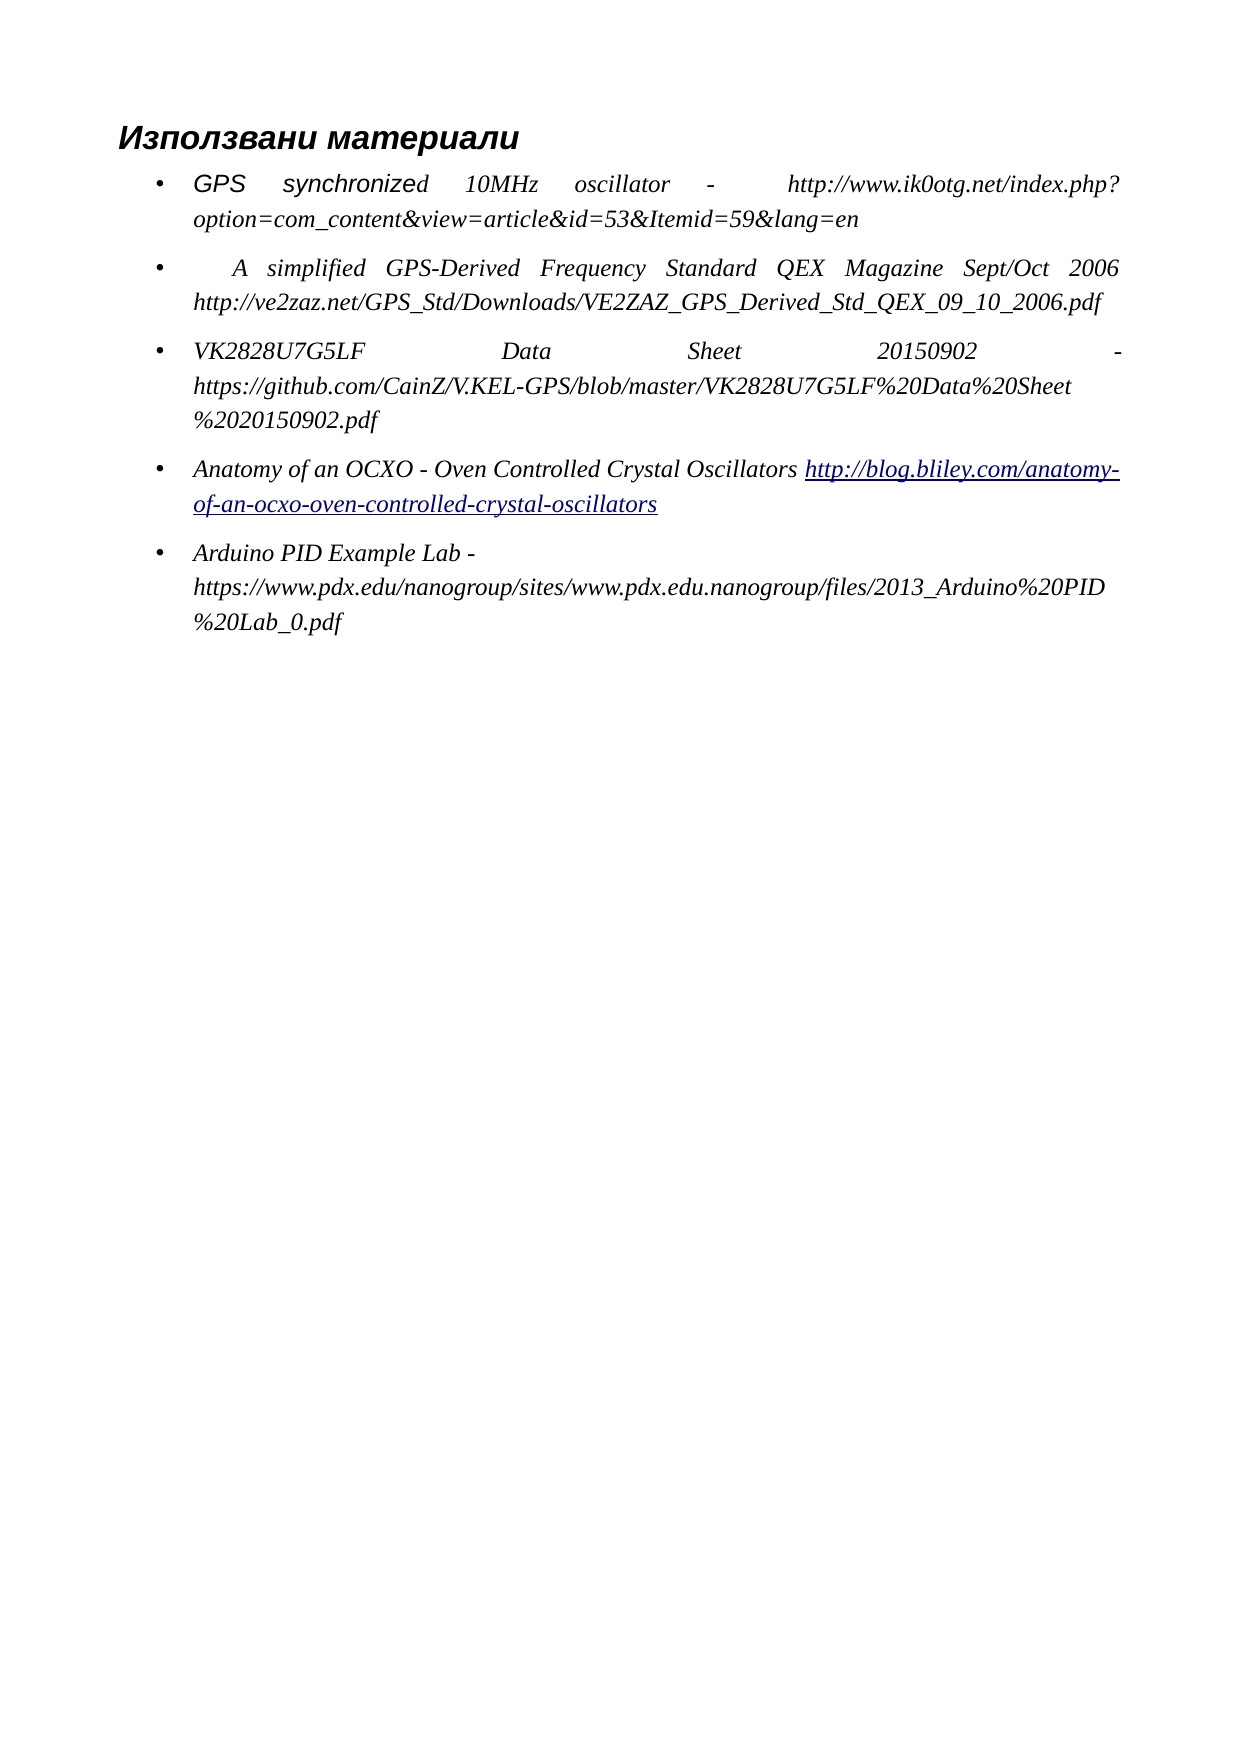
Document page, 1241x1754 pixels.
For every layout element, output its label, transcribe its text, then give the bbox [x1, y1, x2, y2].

subtitle Използвани материали [118, 118, 1122, 157]
list Arduino PID Example Lab - https://www.pdx.edu/nanogroup/sites/www.pdx.edu.nanogroup/files/2013_Arduino%20PID%20Lab_0.pdf [156, 538, 1122, 636]
list A simplified GPS-Derived Frequency Standard QEX Magazine Sept/Oct 2006 http://ve2zaz.net/GPS_Std/Downloads/VE2ZAZ_GPS_Derived_Std_QEX_09_10_2006.pdf [156, 253, 1122, 316]
list VK2828U7G5LF Data Sheet 20150902 - https://github.com/CainZ/V.KEL-GPS/blob/master/VK2828U7G5LF%20Data%20Sheet%2020150902.pdf [156, 336, 1122, 434]
list Anatomy of an OCXO - Oven Controlled Crystal Oscillators http://blog.bliley.com/anatomy-of-an-ocxo-oven-controlled-crystal-oscillators [156, 454, 1122, 518]
list GPS synchronized 10MHz oscillator - http://www.ik0otg.net/index.php?option=com_content&view=article&id=53&Itemid=59&lang=en [156, 169, 1122, 233]
